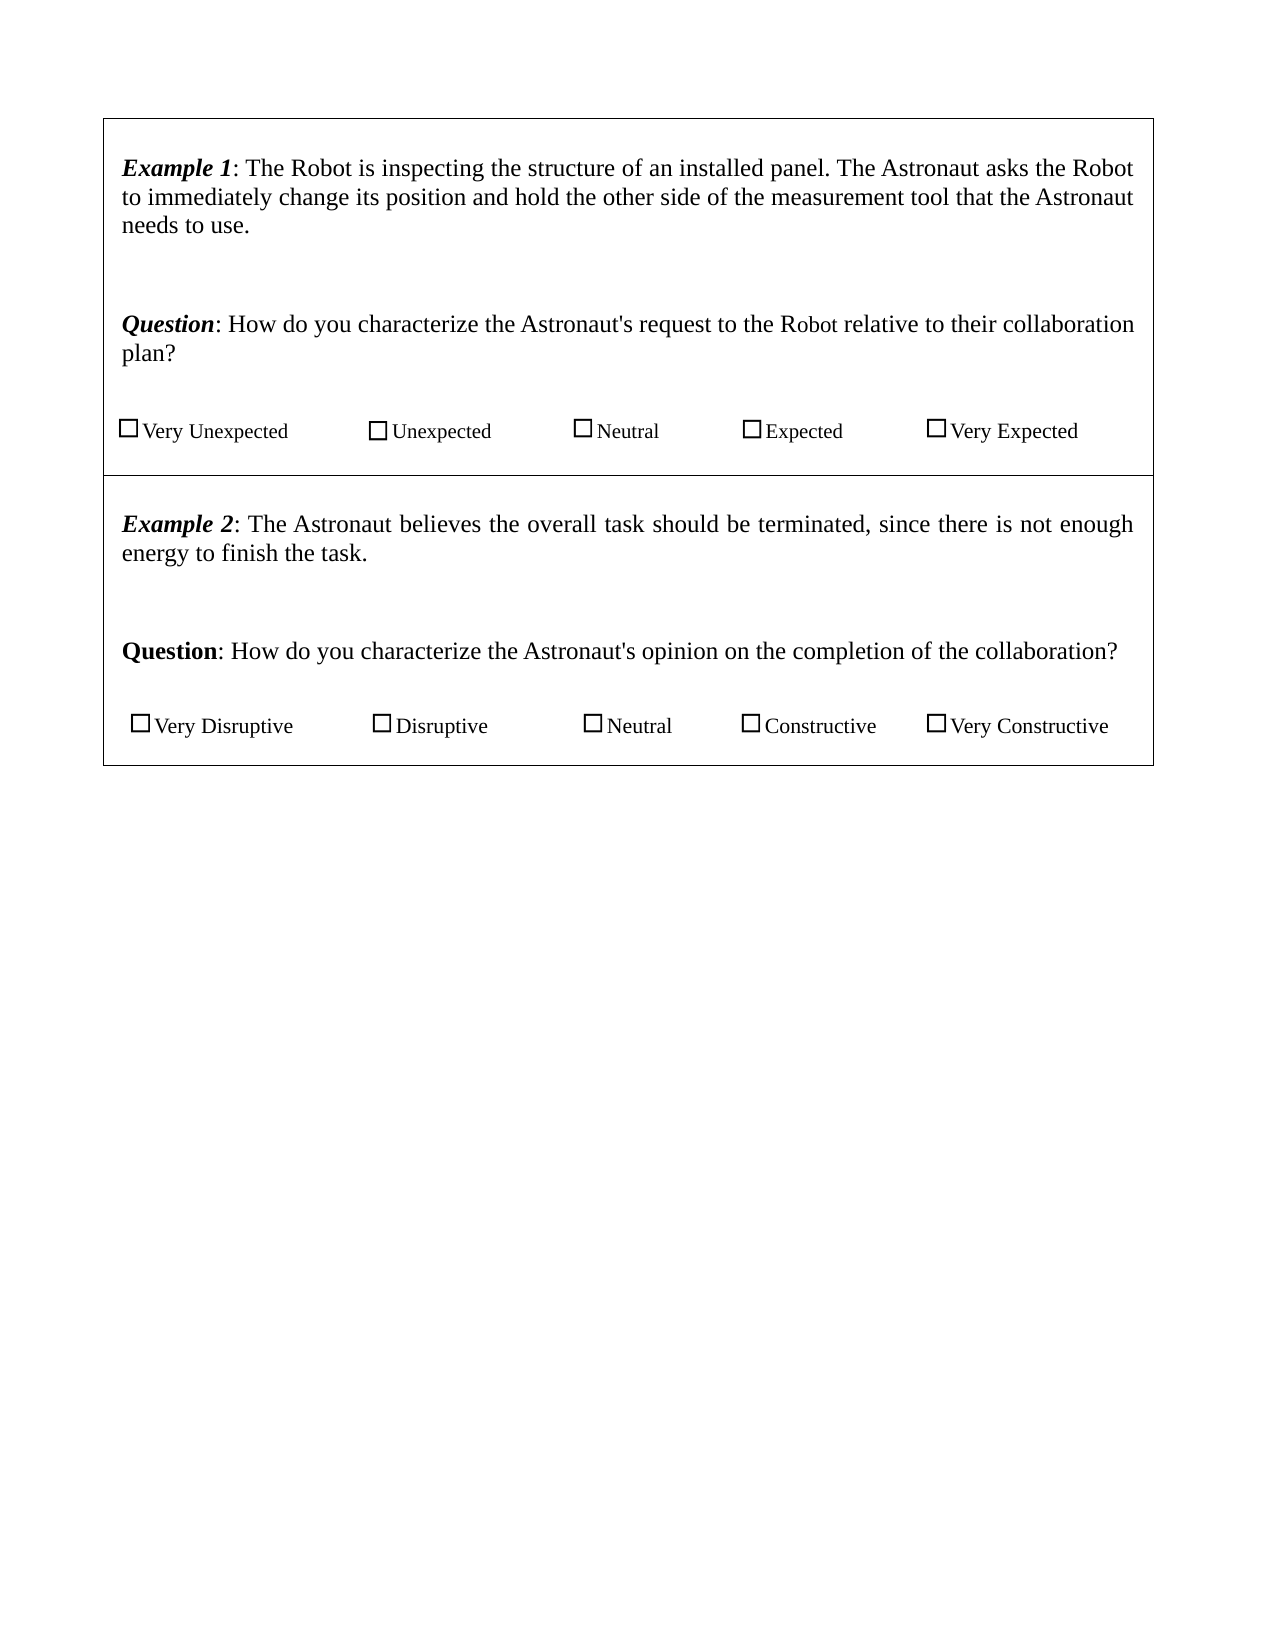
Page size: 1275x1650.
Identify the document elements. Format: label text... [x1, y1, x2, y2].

picture [573, 418, 593, 438]
table_cell Neutral [556, 686, 714, 765]
table_cell Constructive [714, 686, 899, 765]
table_cell Very Unexpected [104, 387, 327, 474]
table_cell Unexpected [327, 387, 546, 474]
table_cell Very Constructive [900, 686, 1153, 765]
table_cell Question: How do you characterize the Astronaut's request to the Robot relative to their collaboration plan? [104, 274, 1153, 387]
picture [130, 713, 150, 733]
picture [926, 713, 947, 733]
picture [368, 421, 388, 441]
picture [742, 419, 762, 439]
table_cell Neutral [546, 387, 714, 474]
table_cell Expected [714, 387, 899, 474]
table_cell Very Disruptive [104, 686, 345, 765]
table_cell Question: How do you characterize the Astronaut's opinion on the completion of the collaboration? [104, 602, 1153, 686]
table_cell Very Expected [900, 387, 1153, 474]
table_header Example 1: The Robot is inspecting the structure of an installed panel. The Astronaut asks the Robot to immediately change its position and hold the other side of the measurement tool that the Astronaut needs to use. [104, 119, 1153, 274]
table_cell Disruptive [345, 686, 556, 765]
picture [583, 713, 603, 733]
picture [741, 713, 761, 733]
picture [118, 418, 138, 438]
picture [372, 713, 392, 733]
picture [926, 418, 947, 438]
table_cell Example 2: The Astronaut believes the overall task should be terminated, since there is not enough energy to finish the task. [104, 476, 1153, 602]
